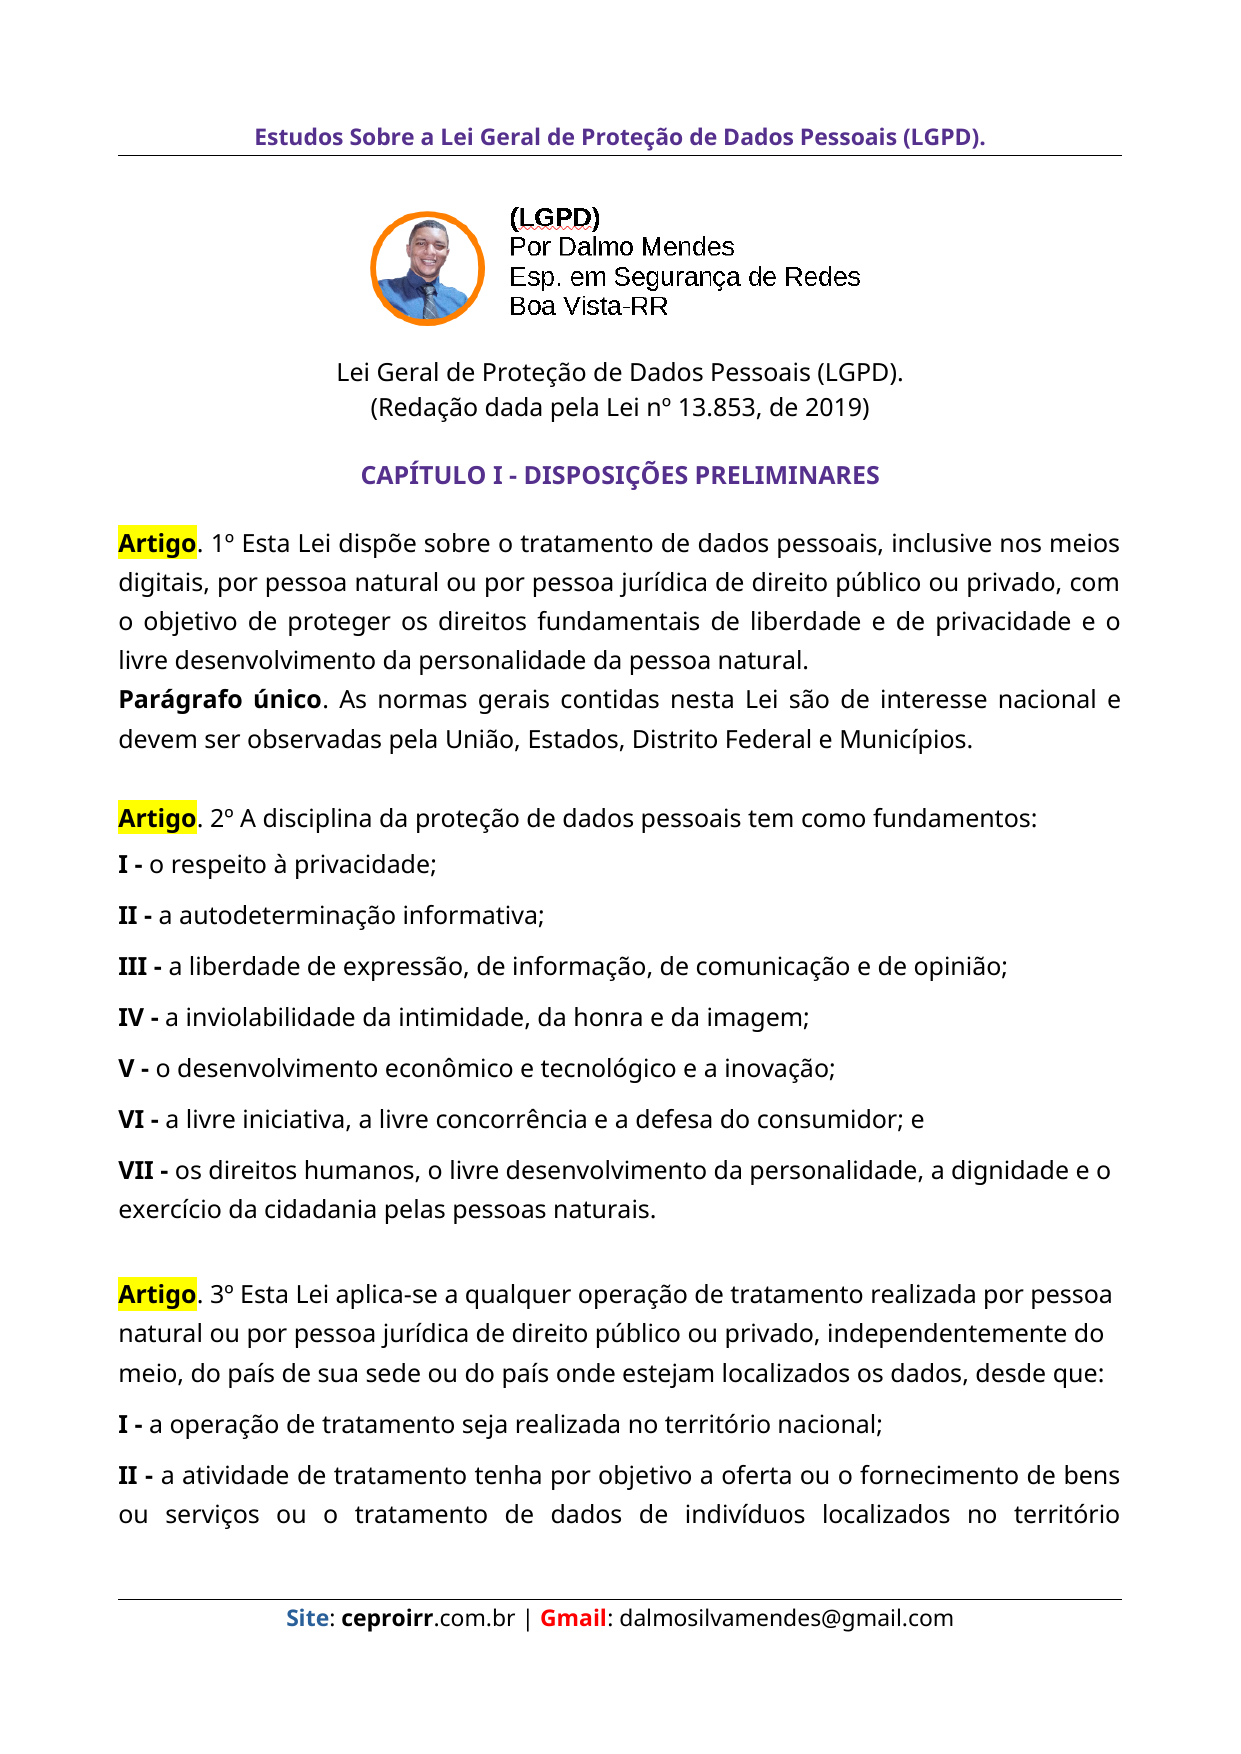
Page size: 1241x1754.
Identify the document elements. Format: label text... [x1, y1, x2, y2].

text (Redação dada pela Lei nº 13.853, de 2019) [118, 389, 1122, 423]
text Lei Geral de Proteção de Dados Pessoais (LGPD). [118, 355, 1122, 389]
text Artigo. 2º A disciplina da proteção de dados pessoais tem como fundamentos: [118, 800, 1122, 834]
text I - o respeito à privacidade; [118, 846, 1122, 880]
text VI - a livre iniciativa, a livre concorrência e a defesa do consumidor; e [118, 1102, 1122, 1136]
text VII - os direitos humanos, o livre desenvolvimento da personalidade, a dignidade e o exercício da cidadania pelas pessoas naturais. [118, 1153, 1122, 1226]
picture [774, 174, 892, 354]
text III - a liberdade de expressão, de informação, de comunicação e de opinião; [118, 948, 1122, 982]
text II - a autodeterminação informativa; [118, 897, 1122, 931]
text I - a operação de tratamento seja realizada no território nacional; [118, 1406, 1122, 1440]
text Artigo. 1º Esta Lei dispõe sobre o tratamento de dados pessoais, inclusive nos meios digitais, por pessoa natural ou por pessoa jurídica de direito público ou privado, com o objetivo de proteger os direitos fundamentais de liberdade e de privacidade e o livre desenvolvimento da personalidade da pessoa natural. [118, 525, 1122, 677]
text V - o desenvolvimento econômico e tecnológico e a inovação; [118, 1051, 1122, 1084]
text CAPÍTULO I - DISPOSIÇÕES PRELIMINARES [118, 457, 1122, 491]
text Parágrafo único. As normas gerais contidas nesta Lei são de interesse nacional e devem ser observadas pela União, Estados, Distrito Federal e Municípios. [118, 682, 1122, 755]
text Artigo. 3º Esta Lei aplica-se a qualquer operação de tratamento realizada por pessoa natural ou por pessoa jurídica de direito público ou privado, independentemente do meio, do país de sua sede ou do país onde estejam localizados os dados, desde que: [118, 1277, 1122, 1389]
text IV - a inviolabilidade da intimidade, da honra e da imagem; [118, 999, 1122, 1033]
text II - a atividade de tratamento tenha por objetivo a oferta ou o fornecimento de bens ou serviços ou o tratamento de dados de indivíduos localizados no território [118, 1457, 1122, 1531]
